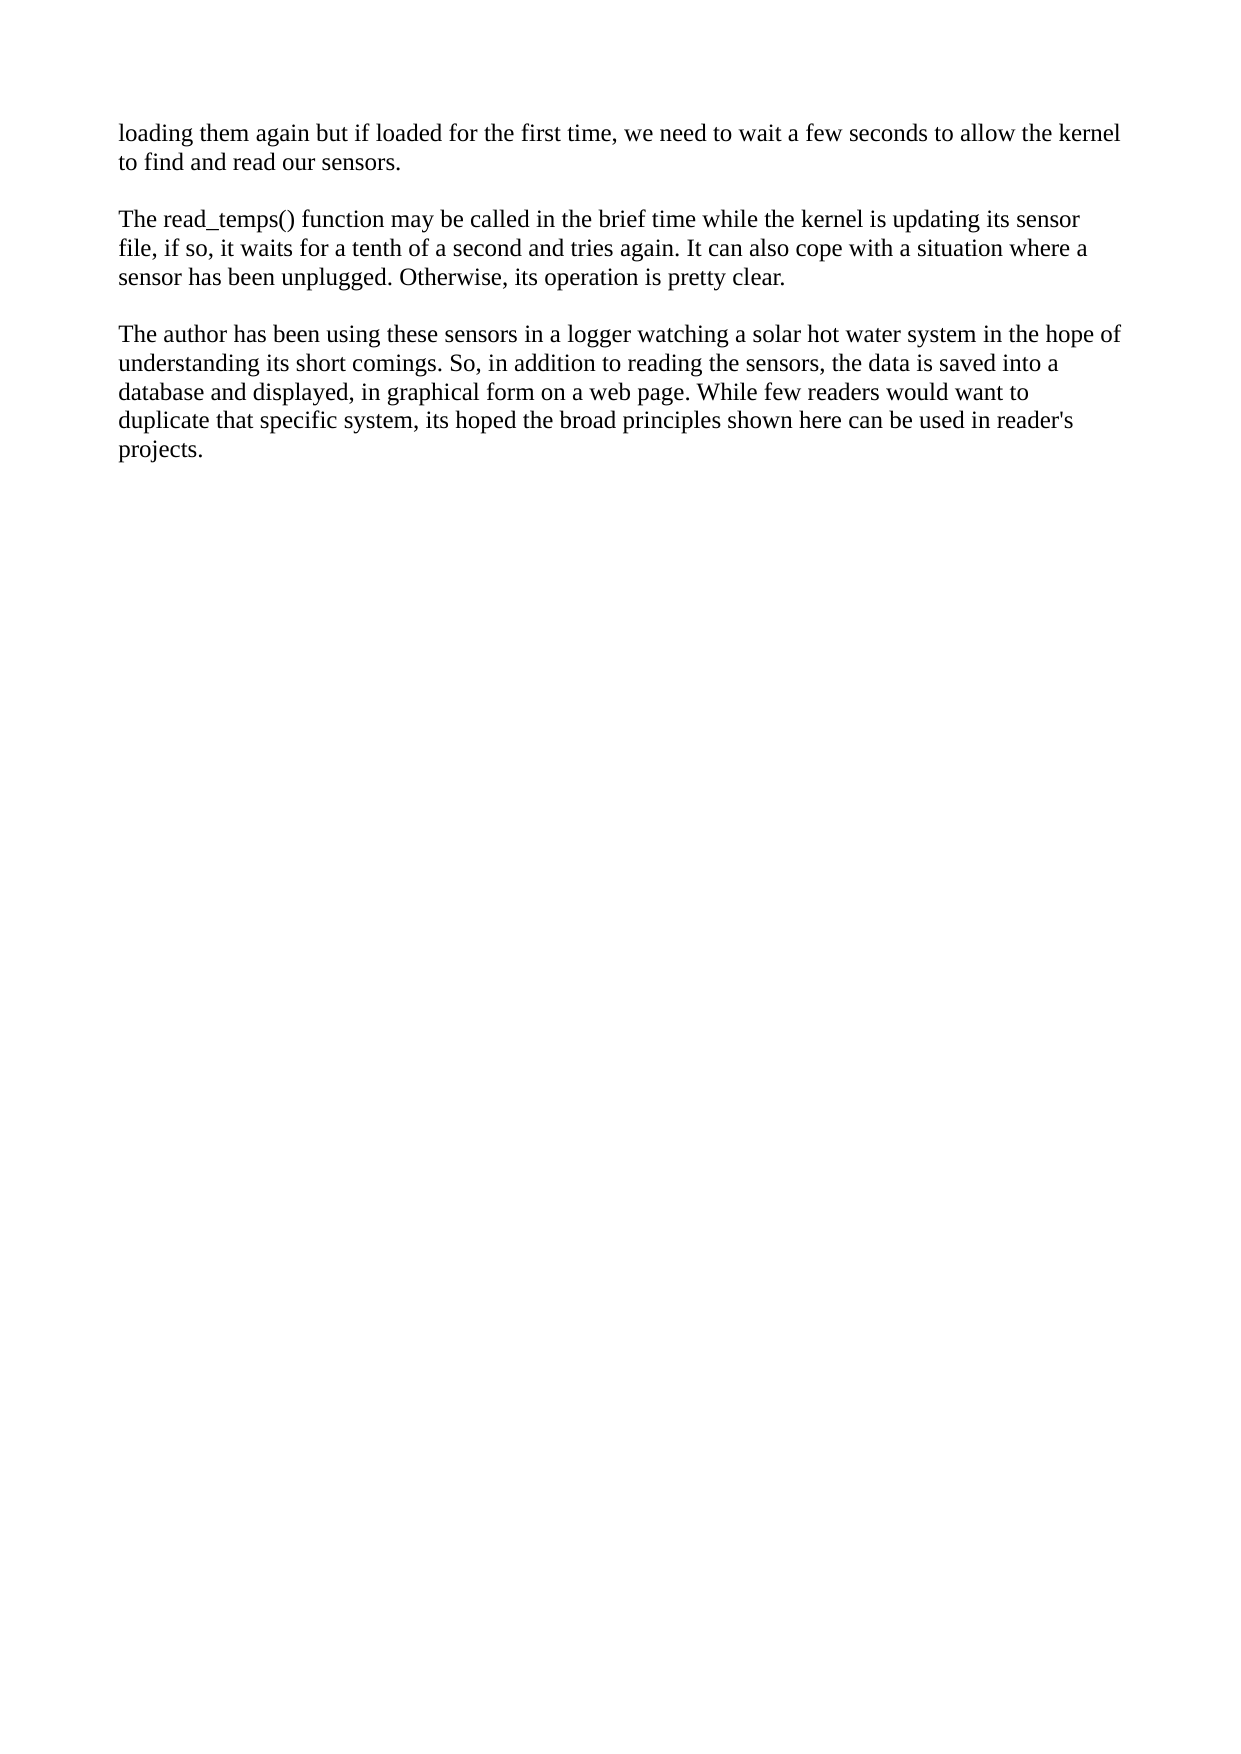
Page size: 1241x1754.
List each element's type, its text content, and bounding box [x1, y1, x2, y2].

text The read_temps() function may be called in the brief time while the kernel is updating its sensor file, if so, it waits for a tenth of a second and tries again. It can also cope with a situation where a sensor has been unplugged. Otherwise, its operation is pretty clear. [118, 204, 1122, 291]
text loading them again but if loaded for the first time, we need to wait a few seconds to allow the kernel to find and read our sensors. [118, 118, 1122, 176]
text The author has been using these sensors in a logger watching a solar hot water system in the hope of understanding its short comings. So, in addition to reading the sensors, the data is saved into a database and displayed, in graphical form on a web page. While few readers would want to duplicate that specific system, its hoped the broad principles shown here can be used in reader's projects. [118, 319, 1122, 463]
